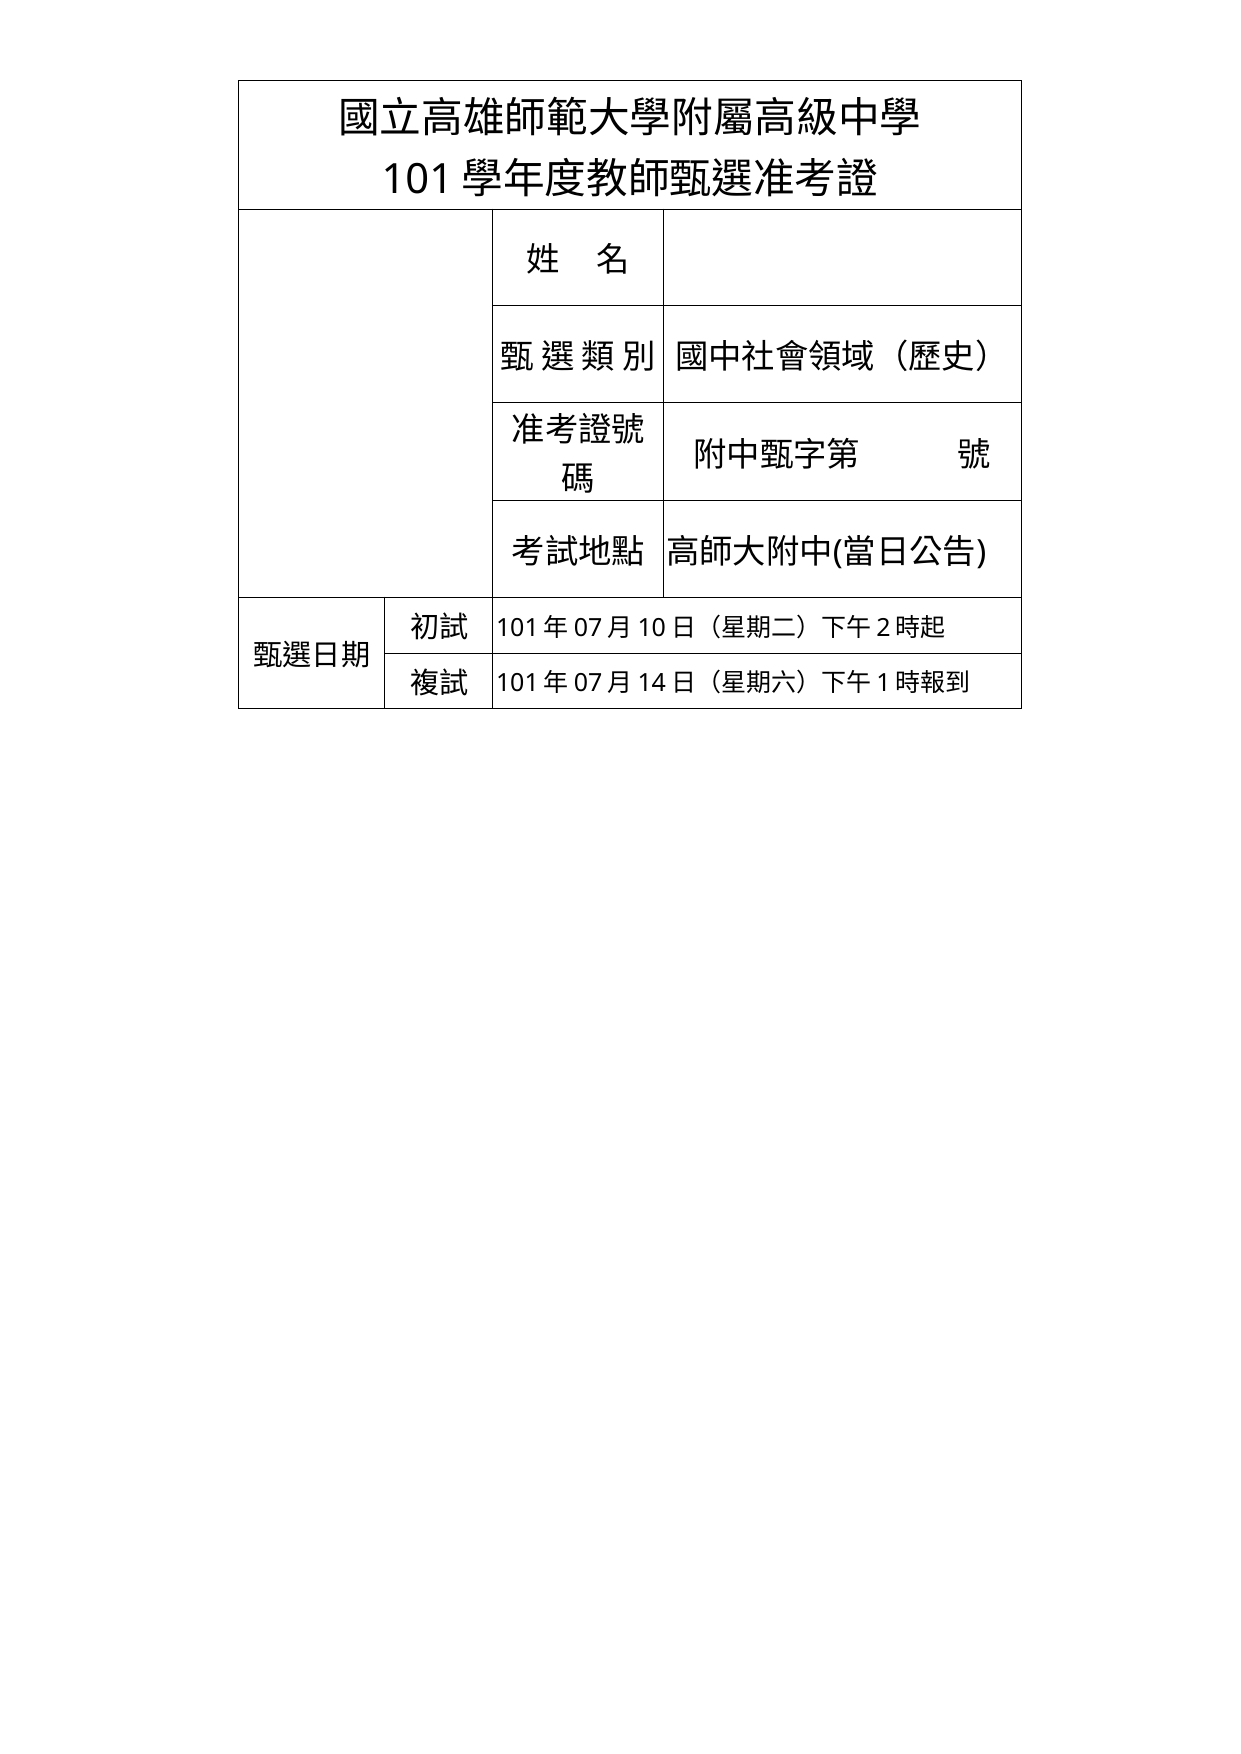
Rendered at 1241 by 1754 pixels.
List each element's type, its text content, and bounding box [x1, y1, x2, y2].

table_header 國立高雄師範大學附屬高級中學 101學年度教師甄選准考證 [239, 81, 1021, 208]
table_cell 考試地點 [493, 501, 663, 597]
table_cell 101年07月14日（星期六）下午1時報到 [493, 654, 1021, 708]
table_cell 101年07月10日（星期二）下午2時起 [493, 598, 1021, 653]
table_cell 附中甄字第 號 [664, 403, 1021, 500]
table_cell 國中社會領域（歷史） [664, 306, 1021, 402]
table_cell [664, 210, 1021, 305]
table_cell 准考證號碼 [493, 403, 663, 500]
table_cell 甄 選 類 別 [493, 306, 663, 402]
table_cell [239, 210, 492, 597]
table_cell 姓 名 [493, 210, 663, 305]
table_cell 甄選日期 [239, 598, 384, 708]
table_cell 高師大附中(當日公告) [664, 501, 1021, 597]
table_cell 初試 [385, 598, 492, 653]
table_cell 複試 [385, 654, 492, 708]
